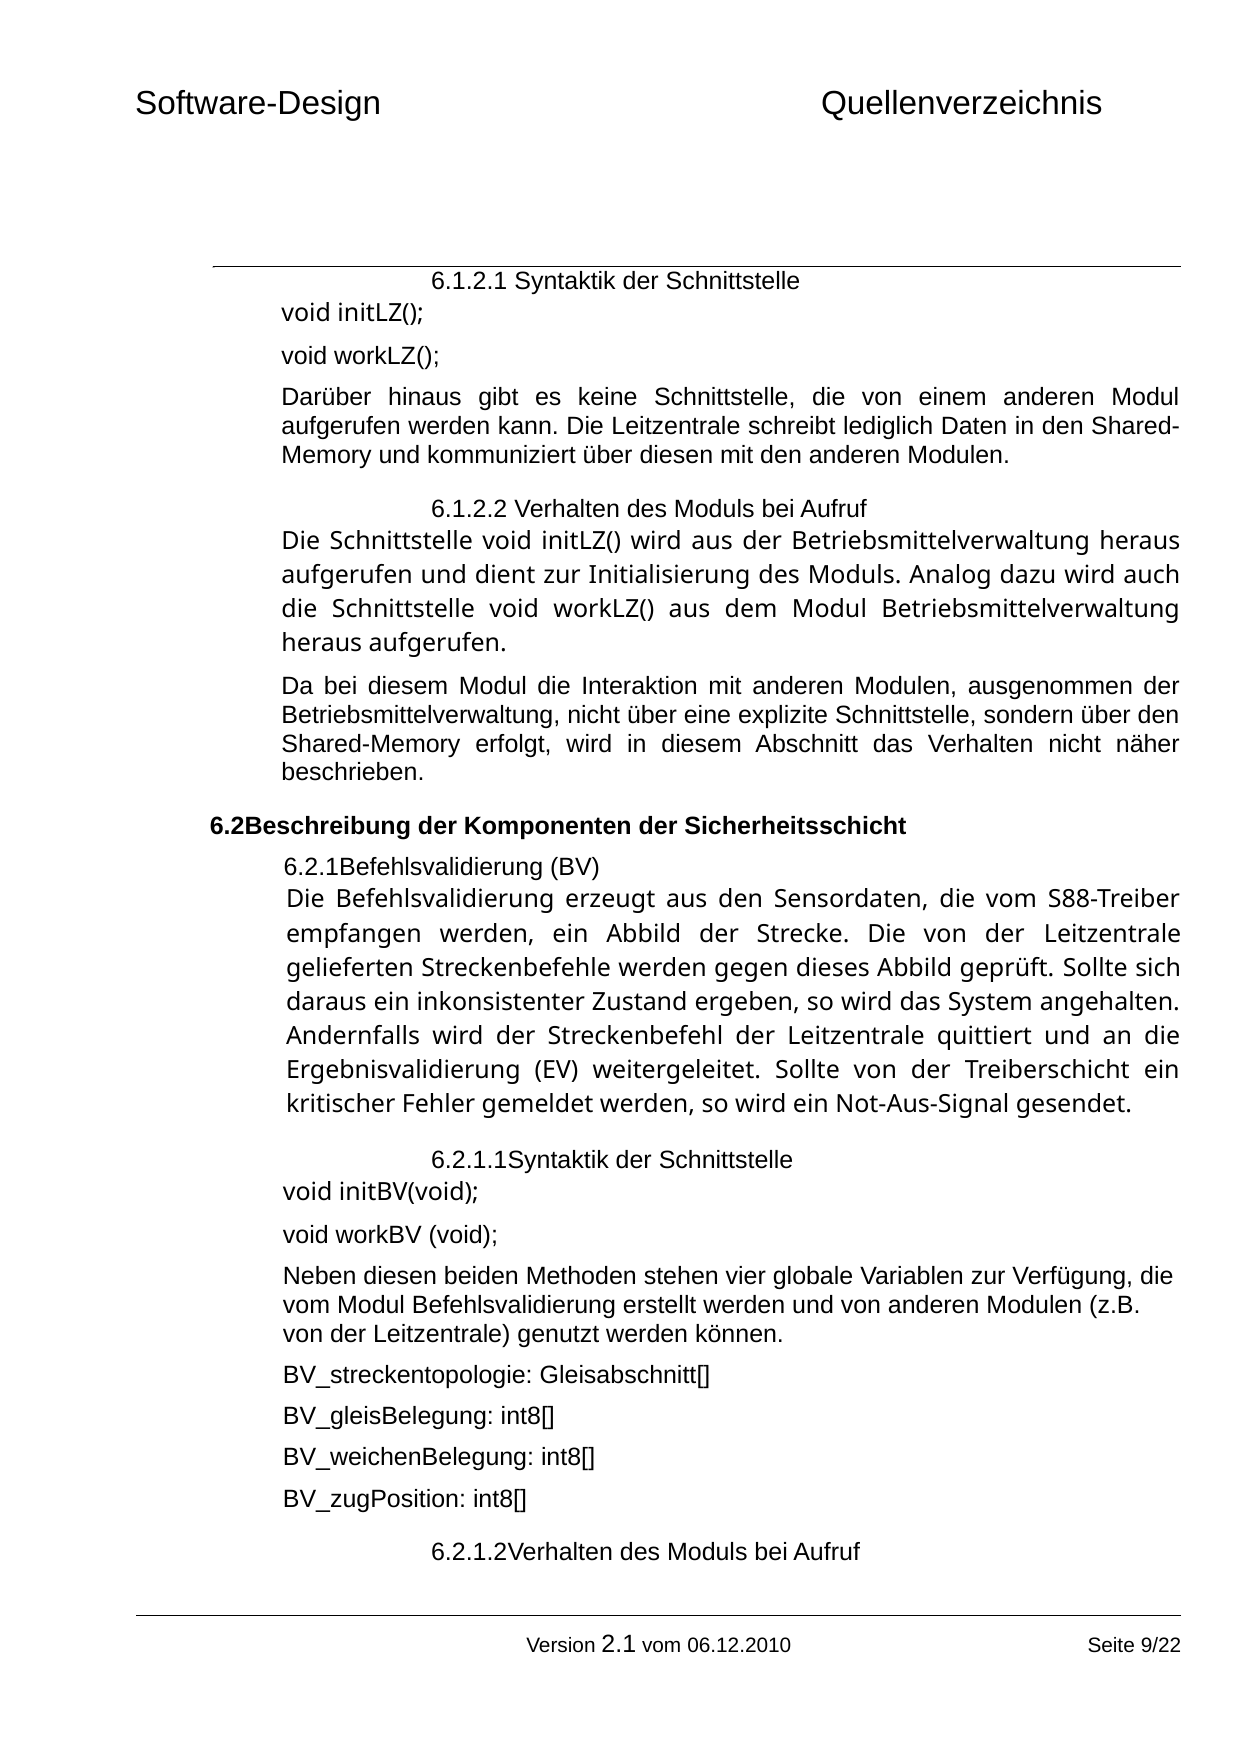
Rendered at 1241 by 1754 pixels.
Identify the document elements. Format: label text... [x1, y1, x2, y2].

subtitle Syntaktik der Schnittstelle [431, 1144, 1181, 1173]
text Die Befehlsvalidierung erzeugt aus den Sensordaten, die vom S88-Treiber empfangen werden, ein Abbild der Strecke. Die von der Leitzentrale gelieferten Streckenbefehle werden gegen dieses Abbild geprüft. Sollte sich daraus ein inkonsistenter Zustand ergeben, so wird das System angehalten. Andernfalls wird der Streckenbefehl der Leitzentrale quittiert und an die Ergebnisvalidierung (EV) weitergeleitet. Sollte von der Treiberschicht ein kritischer Fehler gemeldet werden, so wird ein Not-Aus-Signal gesendet. [286, 881, 1181, 1119]
text void initBV(void); [283, 1173, 1181, 1207]
subtitle Beschreibung der Komponenten der Sicherheitsschicht [209, 811, 1181, 840]
text BV_zugPosition: int8[] [283, 1484, 1181, 1512]
text Neben diesen beiden Methoden stehen vier globale Variablen zur Verfügung, die vom Modul Befehlsvalidierung erstellt werden und von anderen Modulen (z.B. von der Leitzentrale) genutzt werden können. [283, 1261, 1181, 1347]
text Da bei diesem Modul die Interaktion mit anderen Modulen, ausgenommen der Betriebsmittelverwaltung, nicht über eine explizite Schnittstelle, sondern über den Shared-Memory erfolgt, wird in diesem Abschnitt das Verhalten nicht näher beschrieben. [281, 671, 1181, 786]
text void initLZ(); [281, 294, 1181, 329]
text void workLZ(); [281, 341, 1181, 370]
text void workBV (void); [283, 1220, 1181, 1249]
text BV_gleisBelegung: int8[] [283, 1401, 1181, 1430]
subtitle Verhalten des Moduls bei Aufruf [431, 1537, 1181, 1566]
subtitle Verhalten des Moduls bei Aufruf [431, 494, 1181, 522]
subtitle Syntaktik der Schnittstelle [536, 289, 1181, 294]
text BV_weichenBelegung: int8[] [283, 1442, 1181, 1471]
subtitle Befehlsvalidierung (BV) [283, 852, 1181, 881]
text Die Schnittstelle void initLZ() wird aus der Betriebsmittelverwaltung heraus aufgerufen und dient zur Initialisierung des Moduls. Analog dazu wird auch die Schnittstelle void workLZ() aus dem Modul Betriebsmittelverwaltung heraus aufgerufen. [281, 522, 1181, 659]
text Darüber hinaus gibt es keine Schnittstelle, die von einem anderen Modul aufgerufen werden kann. Die Leitzentrale schreibt lediglich Daten in den Shared-Memory und kommuniziert über diesen mit den anderen Modulen. [281, 382, 1181, 469]
text BV_streckentopologie: Gleisabschnitt[] [283, 1360, 1181, 1389]
